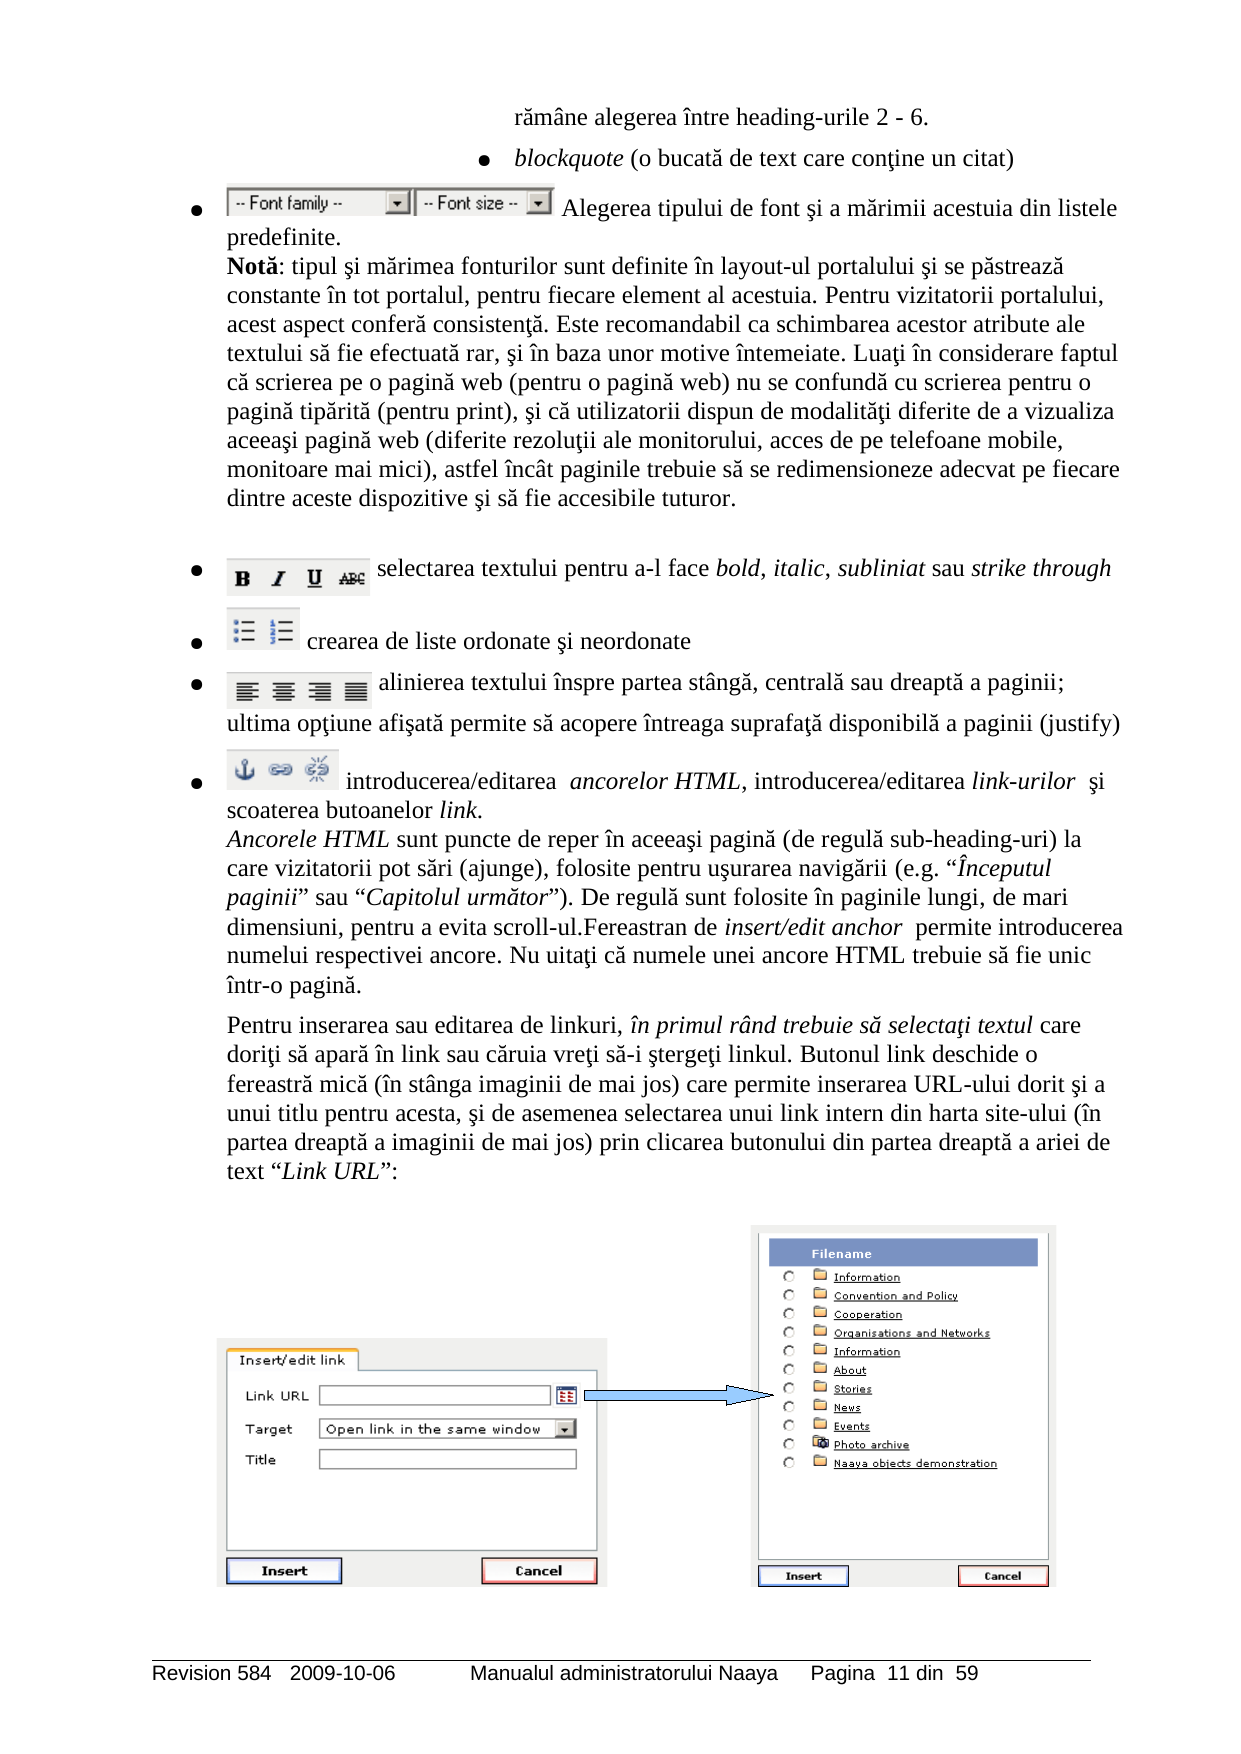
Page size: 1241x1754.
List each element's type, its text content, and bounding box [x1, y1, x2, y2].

picture [216, 1338, 608, 1587]
picture [226, 557, 371, 596]
list Alegerea tipului de font şi a mărimii acestuia din listele predefinite. Notă: tipul şi mărimea fonturilor sunt definite în layout-ul portalului şi se păstrează constante în tot portalul, pentru fiecare element al acestuia. Pentru vizitatorii portalului, acest aspect conferă consistenţă. Este recomandabil ca schimbarea acestor atribute ale textului să fie efectuată rar, şi în baza unor motive întemeiate. Luaţi în considerare faptul că scrierea pe o pagină web (pentru o pagină web) nu se confundă cu scrierea pentru o pagină tipărită (pentru print), şi că utilizatorii dispun de modalităţi diferite de a vizualiza aceeaşi pagină web (diferite rezoluţii ale monitorului, acces de pe telefoane mobile, monitoare mai mici), astfel încât paginile trebuie să se redimensioneze adecvat pe fiecare dintre aceste dispozitive şi să fie accesibile tuturor. [189, 183, 1128, 541]
picture [750, 1225, 1057, 1587]
list alinierea textului înspre partea stângă, centrală sau dreaptă a paginii; ultima opţiune afişată permite să acopere întreaga suprafaţă disponibilă a paginii (justify) [189, 667, 1128, 737]
picture [226, 183, 555, 216]
picture [226, 672, 372, 709]
list selectarea textului pentru a-l face bold, italic, subliniat sau strike through [189, 553, 1128, 595]
table_header rămâne alegerea între heading-urile 2 - 6. blockquote (o bucată de text care conţine un citat) [439, 102, 1034, 183]
table_header [269, 102, 439, 183]
picture [226, 748, 339, 790]
list crearea de liste ordonate şi neordonate [189, 607, 1128, 655]
list introducerea/editarea ancorelor HTML, introducerea/editarea link-urilor şi scoaterea butoanelor link. Ancorele HTML sunt puncte de reper în aceeaşi pagină (de regulă sub-heading-uri) la care vizitatorii pot sări (ajunge), folosite pentru uşurarea navigării (e.g. “Începutul paginii” sau “Capitolul următor”). De regulă sunt folosite în paginile lungi, de mari dimensiuni, pentru a evita scroll-ul.Fereastran de insert/edit anchor permite introducerea numelui respectivei ancore. Nu uitaţi că numele unei ancore HTML trebuie să fie unic într-o pagină. [189, 749, 1128, 998]
list Pentru inserarea sau editarea de linkuri, în primul rând trebuie să selectaţi textul care doriţi să apară în link sau căruia vreţi să-i ştergeţi linkul. Butonul link deschide o fereastră mică (în stânga imaginii de mai jos) care permite inserarea URL-ului dorit şi a unui titlu pentru acesta, şi de asemenea selectarea unui link intern din harta site-ului (în partea dreaptă a imaginii de mai jos) prin clicarea butonului din partea dreaptă a ariei de text “Link URL”: [189, 1010, 1128, 1214]
